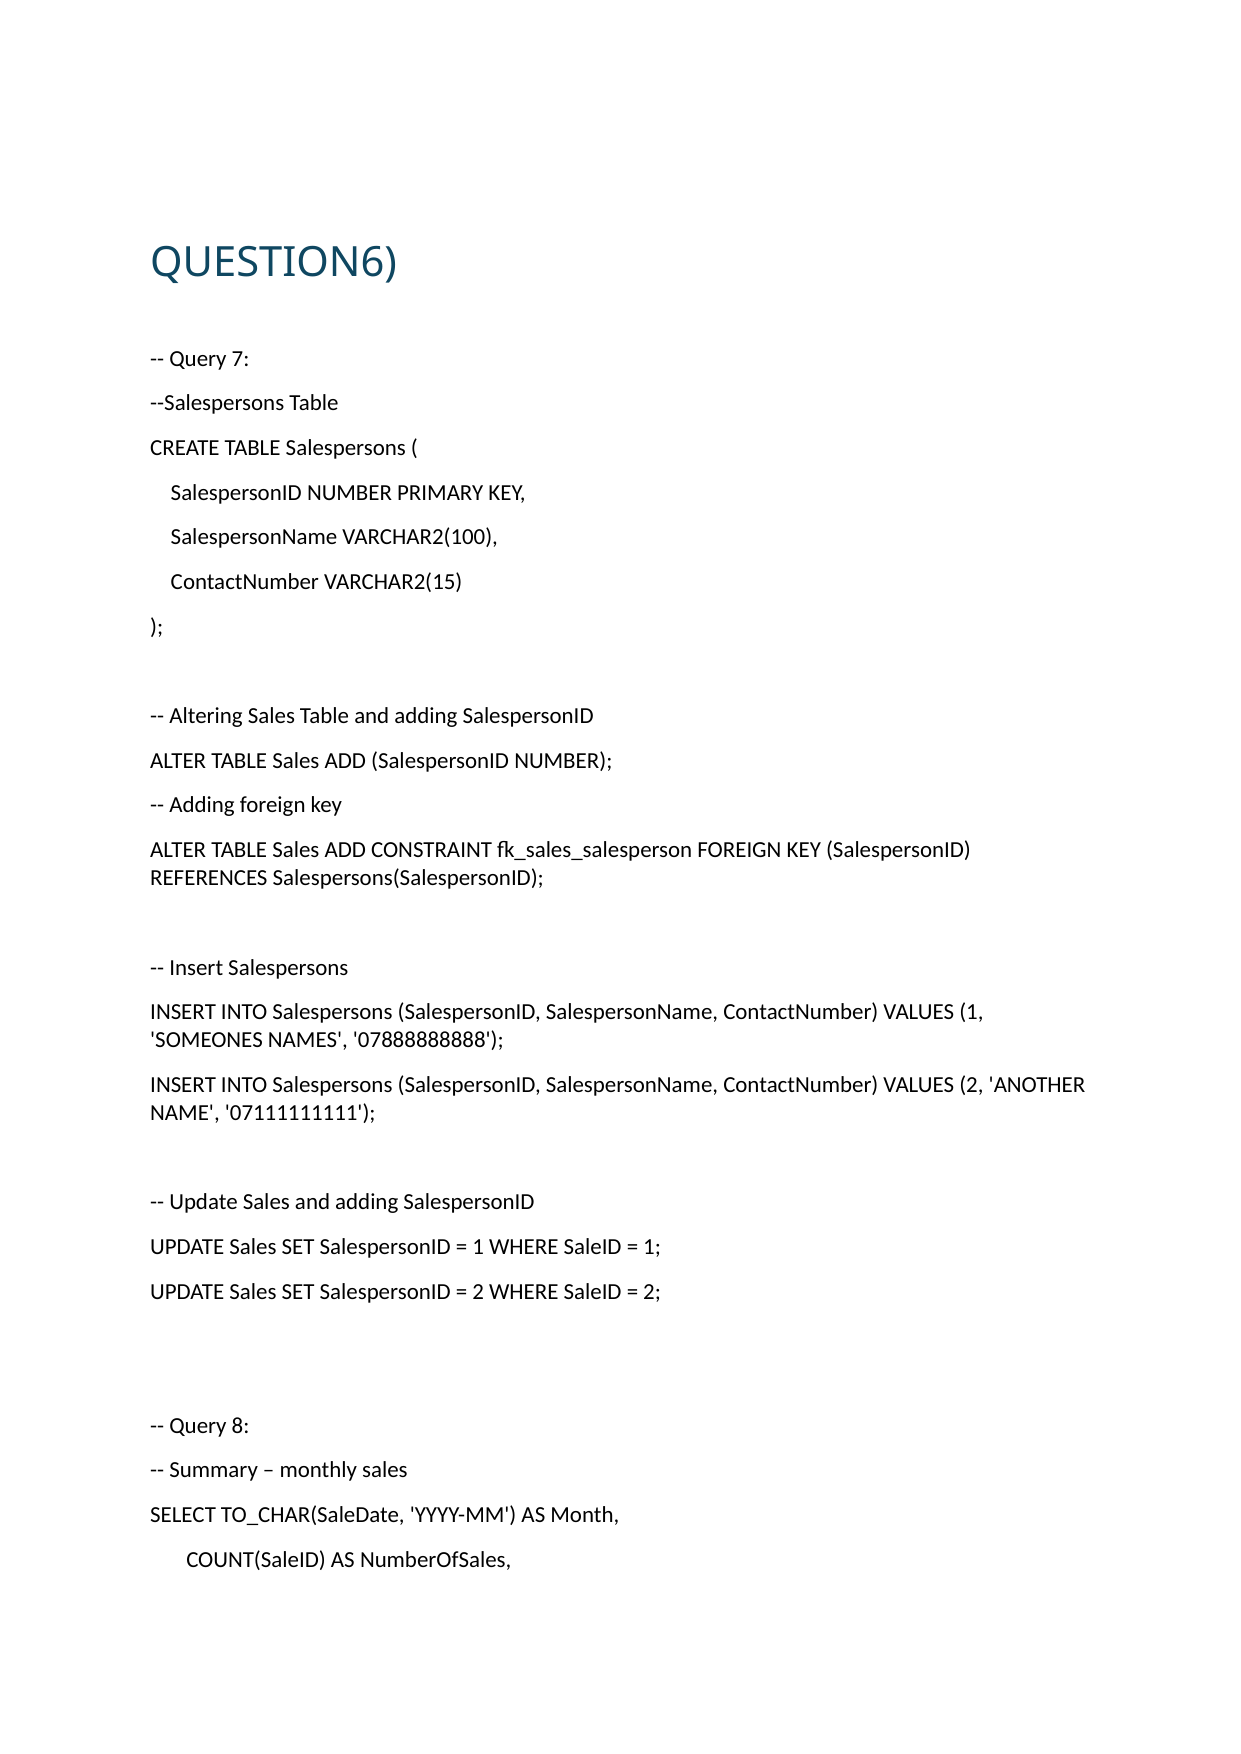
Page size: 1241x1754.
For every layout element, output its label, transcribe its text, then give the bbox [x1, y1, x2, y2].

text -- Insert Salespersons [150, 953, 1090, 981]
text UPDATE Sales SET SalespersonID = 1 WHERE SaleID = 1; [150, 1232, 1090, 1260]
text UPDATE Sales SET SalespersonID = 2 WHERE SaleID = 2; [150, 1277, 1090, 1305]
text -- Update Sales and adding SalespersonID [150, 1187, 1090, 1215]
text COUNT(SaleID) AS NumberOfSales, [150, 1545, 1090, 1573]
text -- Adding foreign key [150, 791, 1090, 818]
text INSERT INTO Salespersons (SalespersonID, SalespersonName, ContactNumber) VALUES (2, 'ANOTHER NAME', '07111111111'); [150, 1070, 1090, 1126]
text -- Query 7: [150, 344, 1090, 372]
text ALTER TABLE Sales ADD CONSTRAINT fk_sales_salesperson FOREIGN KEY (SalespersonID) REFERENCES Salespersons(SalespersonID); [150, 835, 1090, 891]
subtitle QUESTION6) [150, 232, 1090, 289]
text ContactNumber VARCHAR2(15) [150, 567, 1090, 595]
text INSERT INTO Salespersons (SalespersonID, SalespersonName, ContactNumber) VALUES (1, 'SOMEONES NAMES', '07888888888'); [150, 997, 1090, 1053]
text -- Query 8: [150, 1411, 1090, 1439]
text -- Altering Sales Table and adding SalespersonID [150, 701, 1090, 729]
text ALTER TABLE Sales ADD (SalespersonID NUMBER); [150, 746, 1090, 774]
text ); [150, 612, 1090, 640]
text -- Summary – monthly sales [150, 1456, 1090, 1483]
text CREATE TABLE Salespersons ( [150, 433, 1090, 461]
text SalespersonName VARCHAR2(100), [150, 522, 1090, 550]
text SalespersonID NUMBER PRIMARY KEY, [150, 478, 1090, 506]
text SELECT TO_CHAR(SaleDate, 'YYYY-MM') AS Month, [150, 1500, 1090, 1528]
text --Salespersons Table [150, 388, 1090, 416]
